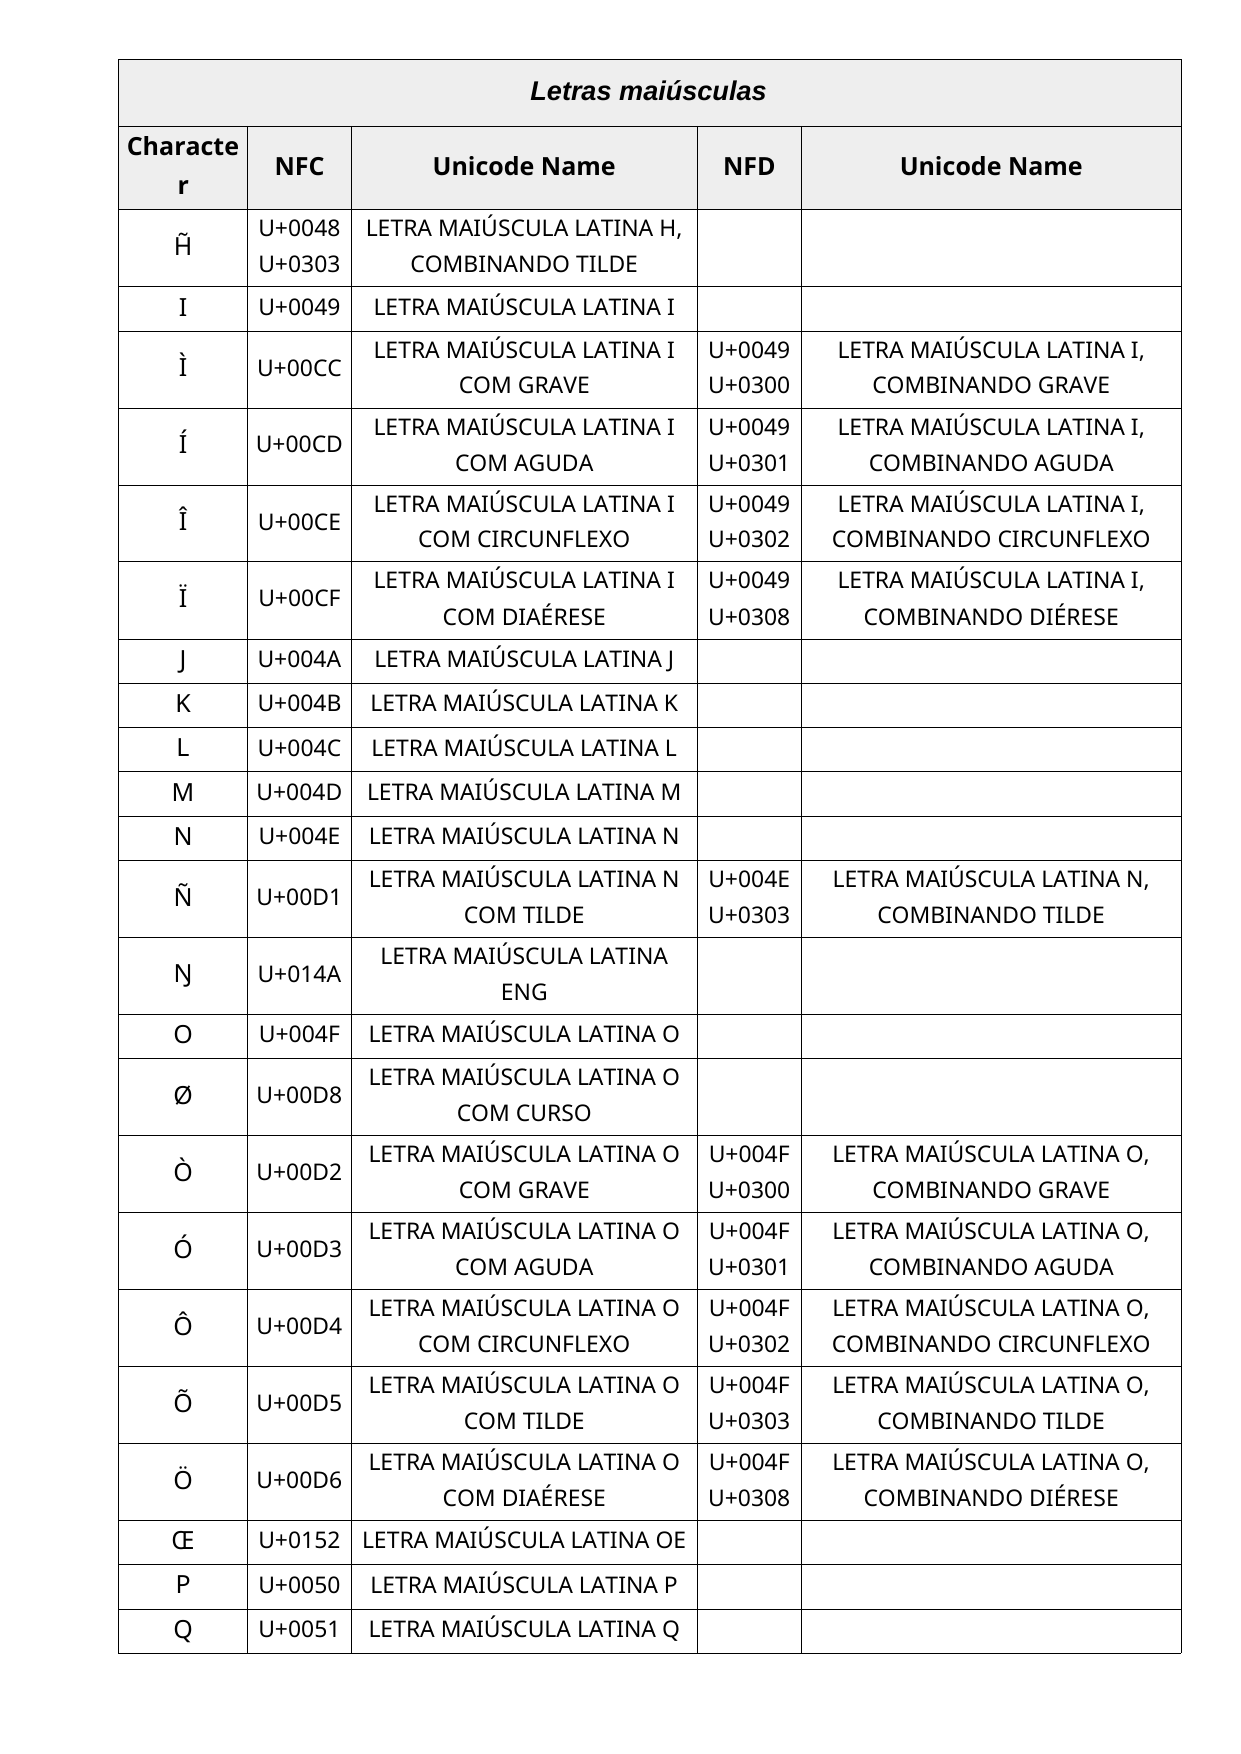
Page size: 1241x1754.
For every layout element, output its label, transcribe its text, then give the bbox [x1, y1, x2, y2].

table_cell O [119, 1015, 247, 1058]
table_cell Î [119, 486, 247, 561]
table_cell LETRA MAIÚSCULA LATINA O COM CIRCUNFLEXO [352, 1290, 697, 1366]
table_cell [802, 1521, 1181, 1564]
table_cell U+0049 U+0301 [698, 409, 801, 484]
table_cell LETRA MAIÚSCULA LATINA I COM DIAÉRESE [352, 562, 697, 638]
table_cell [802, 640, 1181, 683]
table_cell Ñ [119, 861, 247, 937]
table_cell LETRA MAIÚSCULA LATINA O, COMBINANDO CIRCUNFLEXO [802, 1290, 1181, 1366]
table_cell U+004F U+0303 [698, 1367, 801, 1443]
table_cell Character [119, 127, 247, 209]
table_cell LETRA MAIÚSCULA LATINA O COM TILDE [352, 1367, 697, 1443]
table_cell [698, 1521, 801, 1564]
table_cell LETRA MAIÚSCULA LATINA K [352, 684, 697, 727]
table_header Letras maiúsculas [119, 60, 1181, 126]
table_cell LETRA MAIÚSCULA LATINA I, COMBINANDO GRAVE [802, 332, 1181, 407]
table_cell U+004F U+0302 [698, 1290, 801, 1366]
table_cell Ö [119, 1444, 247, 1520]
table_cell LETRA MAIÚSCULA LATINA O, COMBINANDO TILDE [802, 1367, 1181, 1443]
table_cell [802, 1610, 1181, 1653]
table_cell Œ [119, 1521, 247, 1564]
table_cell U+004E [248, 817, 351, 860]
table_cell LETRA MAIÚSCULA LATINA I COM GRAVE [352, 332, 697, 407]
table_cell N [119, 817, 247, 860]
table_cell M [119, 772, 247, 816]
table_cell [802, 210, 1181, 286]
table_cell K [119, 684, 247, 727]
table_cell Ô [119, 1290, 247, 1366]
table_cell LETRA MAIÚSCULA LATINA P [352, 1565, 697, 1608]
table_cell U+00CF [248, 562, 351, 638]
table_cell U+014A [248, 938, 351, 1014]
table_cell [802, 1565, 1181, 1608]
table_cell U+0152 [248, 1521, 351, 1564]
table_cell LETRA MAIÚSCULA LATINA O [352, 1015, 697, 1058]
table_cell U+00CD [248, 409, 351, 484]
table_cell Unicode Name [802, 127, 1181, 209]
table_cell I [119, 287, 247, 331]
table_cell Í [119, 409, 247, 484]
table_cell J [119, 640, 247, 683]
table_cell U+004D [248, 772, 351, 816]
table_cell Q [119, 1610, 247, 1653]
table_cell LETRA MAIÚSCULA LATINA M [352, 772, 697, 816]
table_cell [698, 772, 801, 816]
table_cell Õ [119, 1367, 247, 1443]
table_cell U+004F U+0300 [698, 1136, 801, 1212]
table_cell U+00CC [248, 332, 351, 407]
table_cell NFC [248, 127, 351, 209]
table_cell [698, 728, 801, 771]
table_cell LETRA MAIÚSCULA LATINA H, COMBINANDO TILDE [352, 210, 697, 286]
table_cell LETRA MAIÚSCULA LATINA J [352, 640, 697, 683]
table_cell LETRA MAIÚSCULA LATINA I COM CIRCUNFLEXO [352, 486, 697, 561]
table_cell U+00D2 [248, 1136, 351, 1212]
table_cell [698, 938, 801, 1014]
table_cell U+0049 U+0308 [698, 562, 801, 638]
table_cell U+004E U+0303 [698, 861, 801, 937]
table_cell [698, 640, 801, 683]
table_cell Ï [119, 562, 247, 638]
table_cell U+00D8 [248, 1059, 351, 1135]
table_cell LETRA MAIÚSCULA LATINA O COM DIAÉRESE [352, 1444, 697, 1520]
table_cell LETRA MAIÚSCULA LATINA I [352, 287, 697, 331]
table_cell LETRA MAIÚSCULA LATINA L [352, 728, 697, 771]
table_cell [802, 684, 1181, 727]
table_cell LETRA MAIÚSCULA LATINA ENG [352, 938, 697, 1014]
table_cell [698, 1565, 801, 1608]
table_cell U+00D6 [248, 1444, 351, 1520]
table_cell [698, 1059, 801, 1135]
table_cell Unicode Name [352, 127, 697, 209]
table_cell U+0050 [248, 1565, 351, 1608]
table_cell U+00D1 [248, 861, 351, 937]
table_cell LETRA MAIÚSCULA LATINA OE [352, 1521, 697, 1564]
table_cell LETRA MAIÚSCULA LATINA O, COMBINANDO GRAVE [802, 1136, 1181, 1212]
table_cell LETRA MAIÚSCULA LATINA N, COMBINANDO TILDE [802, 861, 1181, 937]
table_cell U+0049 U+0302 [698, 486, 801, 561]
table_cell NFD [698, 127, 801, 209]
table_cell [802, 817, 1181, 860]
table_cell U+0049 [248, 287, 351, 331]
table_cell U+0051 [248, 1610, 351, 1653]
table_cell [698, 210, 801, 286]
table_cell LETRA MAIÚSCULA LATINA Q [352, 1610, 697, 1653]
table_cell U+004F U+0308 [698, 1444, 801, 1520]
table_cell [698, 1015, 801, 1058]
table_cell [802, 1015, 1181, 1058]
table_cell [698, 817, 801, 860]
table_cell LETRA MAIÚSCULA LATINA N COM TILDE [352, 861, 697, 937]
table_cell Ò [119, 1136, 247, 1212]
table_cell [698, 1610, 801, 1653]
table_cell LETRA MAIÚSCULA LATINA I, COMBINANDO CIRCUNFLEXO [802, 486, 1181, 561]
table_cell P [119, 1565, 247, 1608]
table_cell [802, 1059, 1181, 1135]
table_cell LETRA MAIÚSCULA LATINA N [352, 817, 697, 860]
table_cell U+00CE [248, 486, 351, 561]
table_cell LETRA MAIÚSCULA LATINA O, COMBINANDO AGUDA [802, 1213, 1181, 1289]
table_cell LETRA MAIÚSCULA LATINA O COM CURSO [352, 1059, 697, 1135]
table_cell U+004A [248, 640, 351, 683]
table_cell Ŋ [119, 938, 247, 1014]
table_cell Ì [119, 332, 247, 407]
table_cell U+0048 U+0303 [248, 210, 351, 286]
table_cell U+00D3 [248, 1213, 351, 1289]
table_cell U+00D4 [248, 1290, 351, 1366]
table_cell LETRA MAIÚSCULA LATINA O COM GRAVE [352, 1136, 697, 1212]
table_cell LETRA MAIÚSCULA LATINA I, COMBINANDO DIÉRESE [802, 562, 1181, 638]
table_cell U+0049 U+0300 [698, 332, 801, 407]
table_cell LETRA MAIÚSCULA LATINA I COM AGUDA [352, 409, 697, 484]
table_cell [802, 287, 1181, 331]
table_cell Ó [119, 1213, 247, 1289]
table_cell Ø [119, 1059, 247, 1135]
table_cell [698, 287, 801, 331]
table_cell U+00D5 [248, 1367, 351, 1443]
table_cell U+004C [248, 728, 351, 771]
table_cell [802, 728, 1181, 771]
table_cell [802, 938, 1181, 1014]
table_cell [802, 772, 1181, 816]
table_cell U+004F [248, 1015, 351, 1058]
table_cell H̃ [119, 210, 247, 286]
table_cell L [119, 728, 247, 771]
table_cell LETRA MAIÚSCULA LATINA O, COMBINANDO DIÉRESE [802, 1444, 1181, 1520]
table_cell LETRA MAIÚSCULA LATINA O COM AGUDA [352, 1213, 697, 1289]
table_cell [698, 684, 801, 727]
table_cell U+004B [248, 684, 351, 727]
table_cell U+004F U+0301 [698, 1213, 801, 1289]
table_cell LETRA MAIÚSCULA LATINA I, COMBINANDO AGUDA [802, 409, 1181, 484]
